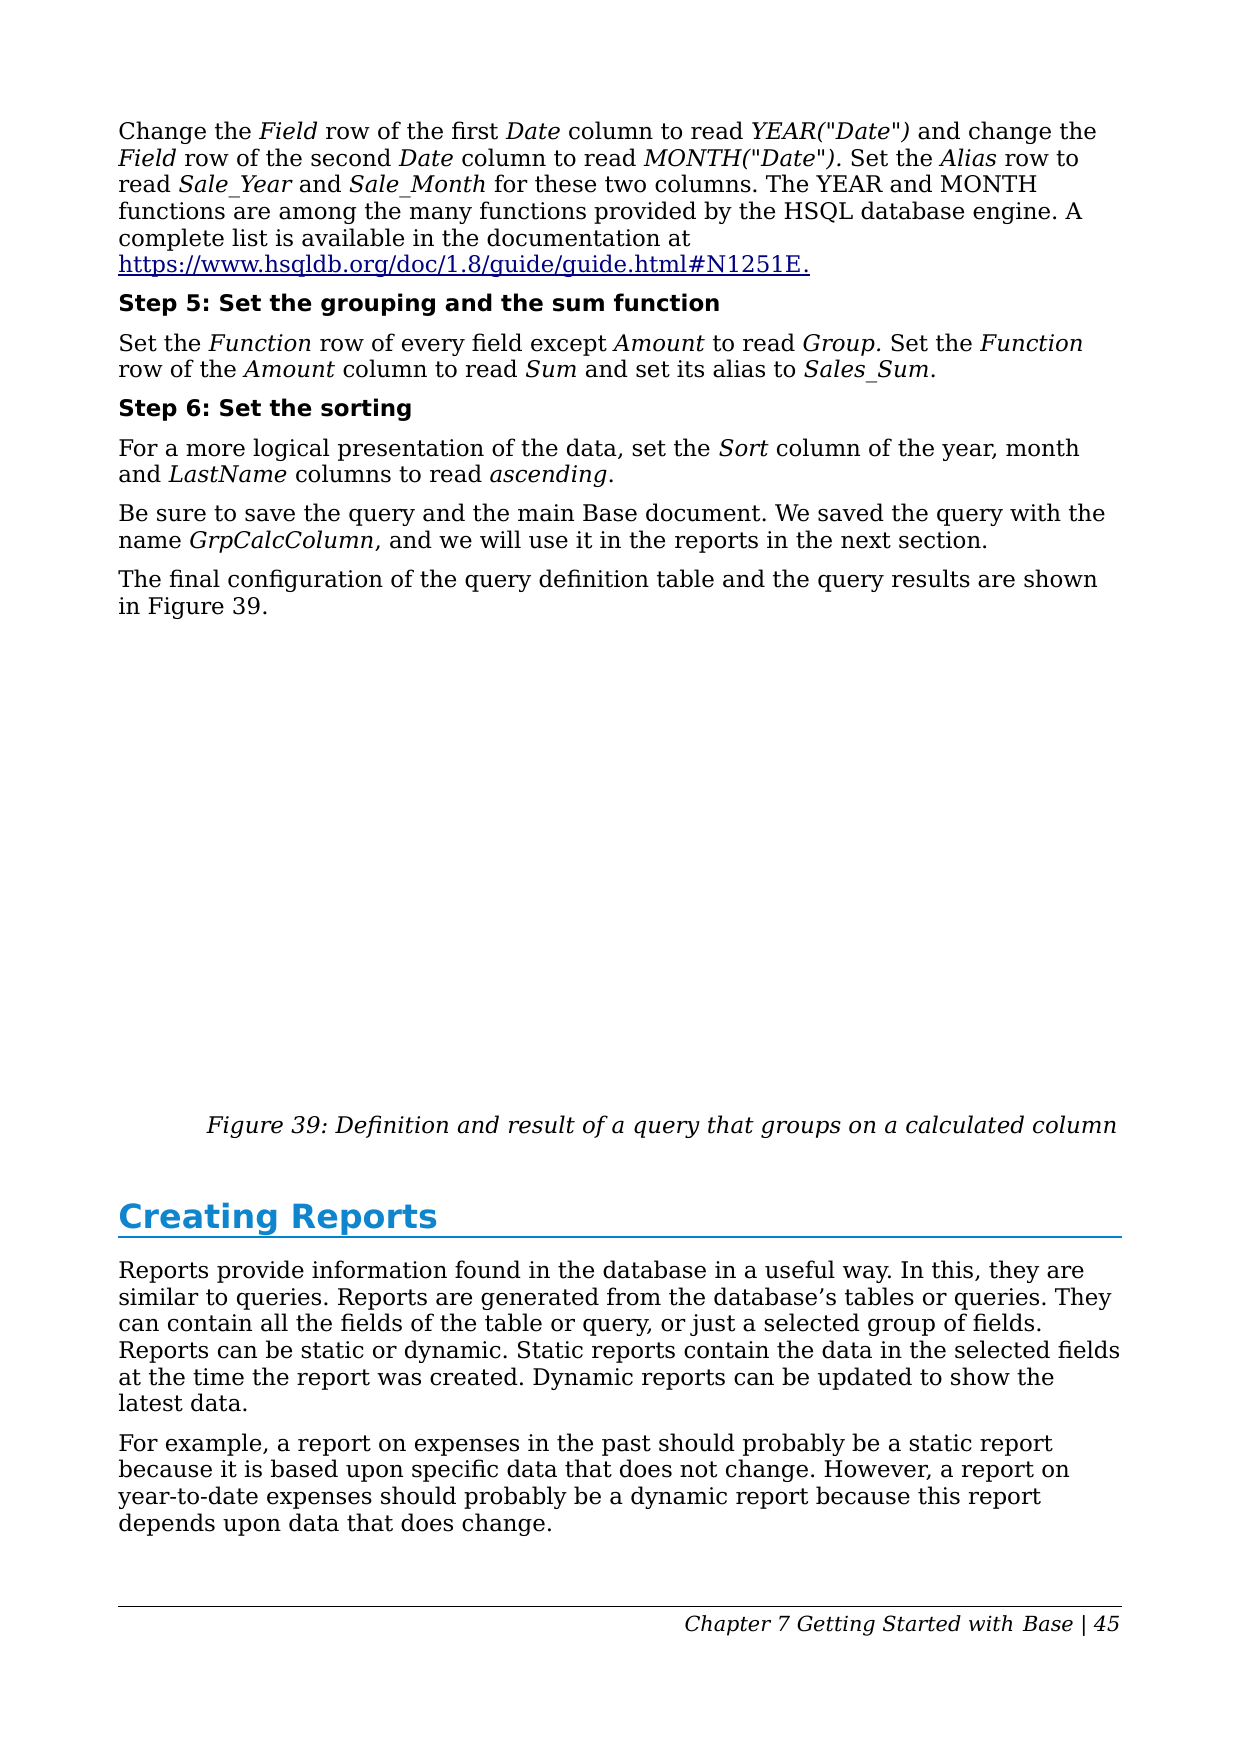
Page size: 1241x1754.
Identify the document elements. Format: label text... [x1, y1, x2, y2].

text Change the Field row of the first Date column to read YEAR("Date") and change the Field row of the second Date column to read MONTH("Date"). Set the Alias row to read Sale_Year and Sale_Month for these two columns. The YEAR and MONTH functions are among the many functions provided by the HSQL database engine. A complete list is available in the documentation at https://www.hsqldb.org/doc/1.8/guide/guide.html#N1251E. [118, 118, 1122, 278]
text Step 5: Set the grouping and the sum function [118, 291, 1122, 317]
text Step 6: Set the sorting [118, 396, 1122, 422]
text The final configuration of the query definition table and the query results are shown in Figure 39. [118, 566, 1122, 620]
text For example, a report on expenses in the past should probably be a static report because it is based upon specific data that does not change. However, a report on year-to-date expenses should probably be a dynamic report because this report depends upon data that does change. [118, 1430, 1122, 1536]
text Set the Function row of every field except Amount to read Group. Set the Function row of the Amount column to read Sum and set its alias to Sales_Sum. [118, 330, 1122, 383]
text Reports provide information found in the database in a useful way. In this, they are similar to queries. Reports are generated from the database’s tables or queries. They can contain all the fields of the table or query, or just a selected group of fields. Reports can be static or dynamic. Static reports contain the data in the selected fields at the time the report was created. Dynamic reports can be updated to show the latest data. [118, 1257, 1122, 1417]
text For a more logical presentation of the data, set the Sort column of the year, month and LastName columns to read ascending. [118, 435, 1122, 488]
text Be sure to save the query and the main Base document. We saved the query with the name GrpCalcColumn, and we will use it in the reports in the next section. [118, 501, 1122, 554]
text Figure 39: Definition and result of a query that groups on a calculated column [207, 1112, 1120, 1138]
subtitle Creating Reports [118, 637, 1122, 1236]
